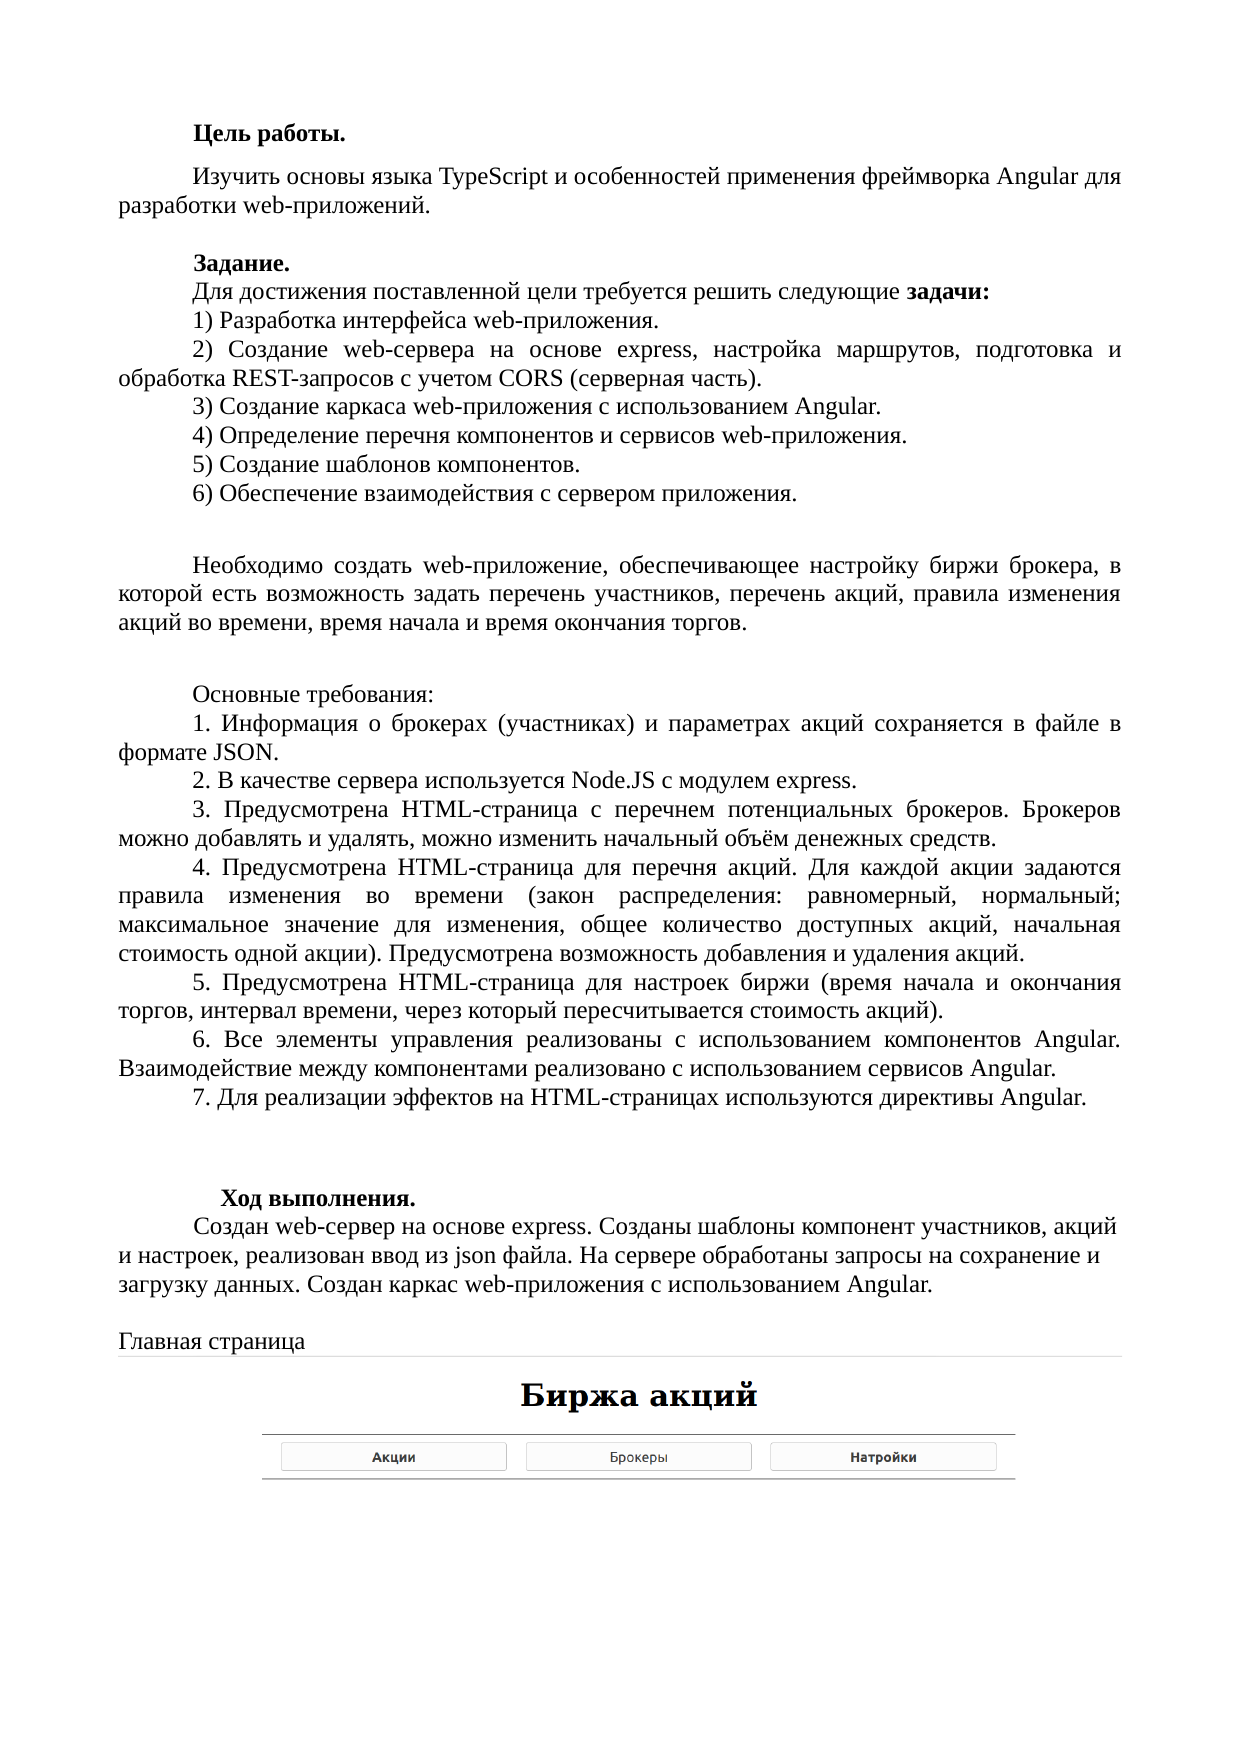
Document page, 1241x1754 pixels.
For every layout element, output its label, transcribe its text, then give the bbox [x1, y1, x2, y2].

text Изучить основы языка TypeScript и особенностей применения фреймворка Angular для разработки web-приложений. [118, 161, 1122, 219]
text Необходимо создать web-приложение, обеспечивающее настройку биржи брокера, в которой есть возможность задать перечень участников, перечень акций, правила изменения акций во времени, время начала и время окончания торгов. [118, 550, 1122, 636]
text 6) Обеспечение взаимодействия с сервером приложения. [118, 478, 1122, 506]
text Основные требования: [118, 679, 1122, 708]
text 4. Предусмотрена HTML-страница для перечня акций. Для каждой акции задаются правила изменения во времени (закон распределения: равномерный, нормальный; максимальное значение для изменения, общее количество доступных акций, начальная стоимость одной акции). Предусмотрена возможность добавления и удаления акций. [118, 852, 1122, 967]
text 2. В качестве сервера используется Node.JS с модулем express. [118, 766, 1122, 794]
text 3) Создание каркаса web-приложения с использованием Angular. [118, 391, 1122, 420]
text Ход выполнения. [220, 1183, 1122, 1211]
text 6. Все элементы управления реализованы с использованием компонентов Angular. Взаимодействие между компонентами реализовано с использованием сервисов Angular. [118, 1024, 1122, 1082]
text 7. Для реализации эффектов на HTML-страницах используются директивы Angular. [118, 1082, 1122, 1111]
text Создан web-сервер на основе express. Созданы шаблоны компонент участников, акций и настроек, реализован ввод из json файла. На сервере обработаны запросы на сохранение и загрузку данных. Создан каркас web-приложения с использованием Angular. [118, 1211, 1122, 1298]
text 4) Определение перечня компонентов и сервисов web-приложения. [118, 420, 1122, 449]
text 3. Предусмотрена HTML-страница с перечнем потенциальных брокеров. Брокеров можно добавлять и удалять, можно изменить начальный объём денежных средств. [118, 794, 1122, 852]
text Главная страница [118, 1326, 1122, 1355]
text Для достижения поставленной цели требуется решить следующие задачи: [118, 276, 1122, 305]
text Задание. [118, 248, 1122, 276]
text 1. Информация о брокерах (участниках) и параметрах акций сохраняется в файле в формате JSON. [118, 708, 1122, 766]
text Цель работы. [118, 118, 1122, 147]
text 5) Создание шаблонов компонентов. [118, 449, 1122, 478]
text 2) Создание web-сервера на основе express, настройка маршрутов, подготовка и обработка REST-запросов с учетом CORS (серверная часть). [118, 334, 1122, 391]
text 5. Предусмотрена HTML-страница для настроек биржи (время начала и окончания торгов, интервал времени, через который пересчитывается стоимость акций). [118, 967, 1122, 1024]
text 1) Разработка интерфейса web-приложения. [118, 305, 1122, 334]
picture [118, 1355, 1123, 1576]
